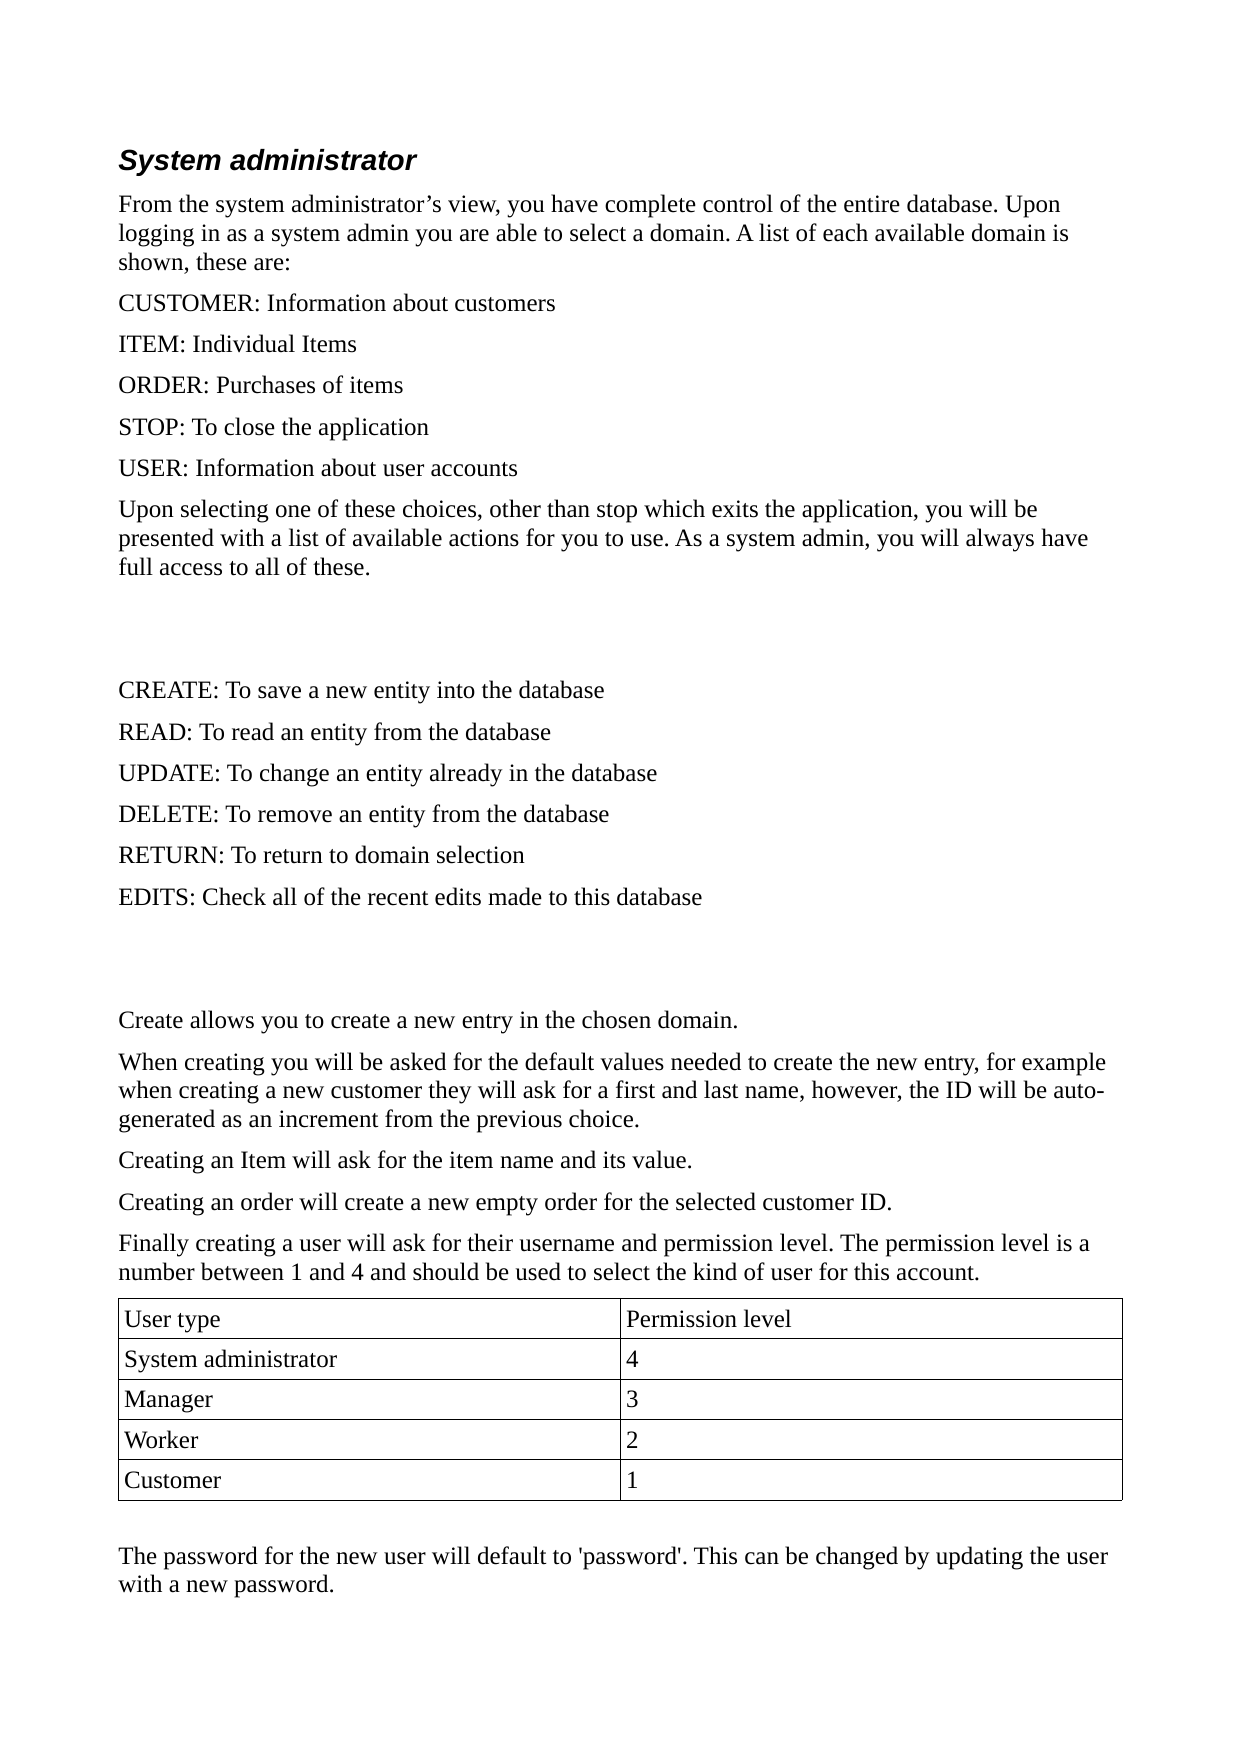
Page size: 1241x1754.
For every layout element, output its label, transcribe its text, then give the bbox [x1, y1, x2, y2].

text Finally creating a user will ask for their username and permission level. The permission level is a number between 1 and 4 and should be used to select the kind of user for this account. [118, 1228, 1122, 1285]
subtitle System administrator [118, 143, 1122, 177]
table_cell 4 [621, 1339, 1122, 1378]
table_cell Worker [119, 1420, 620, 1459]
text ITEM: Individual Items [118, 329, 1122, 358]
table_cell System administrator [119, 1339, 620, 1378]
table_header Permission level [621, 1299, 1122, 1338]
table_cell 1 [621, 1460, 1122, 1499]
text RETURN: To return to domain selection [118, 840, 1122, 869]
text USER: Information about user accounts [118, 453, 1122, 482]
text EDITS: Check all of the recent edits made to this database [118, 882, 1122, 910]
table_cell 2 [621, 1420, 1122, 1459]
text When creating you will be asked for the default values needed to create the new entry, for example when creating a new customer they will ask for a first and last name, however, the ID will be auto-generated as an increment from the previous choice. [118, 1047, 1122, 1133]
text READ: To read an entity from the database [118, 717, 1122, 745]
text Upon selecting one of these choices, other than stop which exits the application, you will be presented with a list of available actions for you to use. As a system admin, you will always have full access to all of these. [118, 494, 1122, 580]
table_cell 3 [621, 1380, 1122, 1419]
text DELETE: To remove an entity from the database [118, 799, 1122, 828]
text UPDATE: To change an entity already in the database [118, 758, 1122, 787]
text STOP: To close the application [118, 412, 1122, 440]
table_cell Manager [119, 1380, 620, 1419]
text CUSTOMER: Information about customers [118, 288, 1122, 317]
text From the system administrator’s view, you have complete control of the entire database. Upon logging in as a system admin you are able to select a domain. A list of each available domain is shown, these are: [118, 189, 1122, 275]
text The password for the new user will default to 'password'. This can be changed by updating the user with a new password. [118, 1541, 1122, 1598]
table_header User type [119, 1299, 620, 1338]
text ORDER: Purchases of items [118, 370, 1122, 399]
text Creating an Item will ask for the item name and its value. [118, 1145, 1122, 1174]
text CREATE: To save a new entity into the database [118, 675, 1122, 704]
text Create allows you to create a new entry in the chosen domain. [118, 1005, 1122, 1034]
text Creating an order will create a new empty order for the selected customer ID. [118, 1187, 1122, 1215]
table_cell Customer [119, 1460, 620, 1499]
